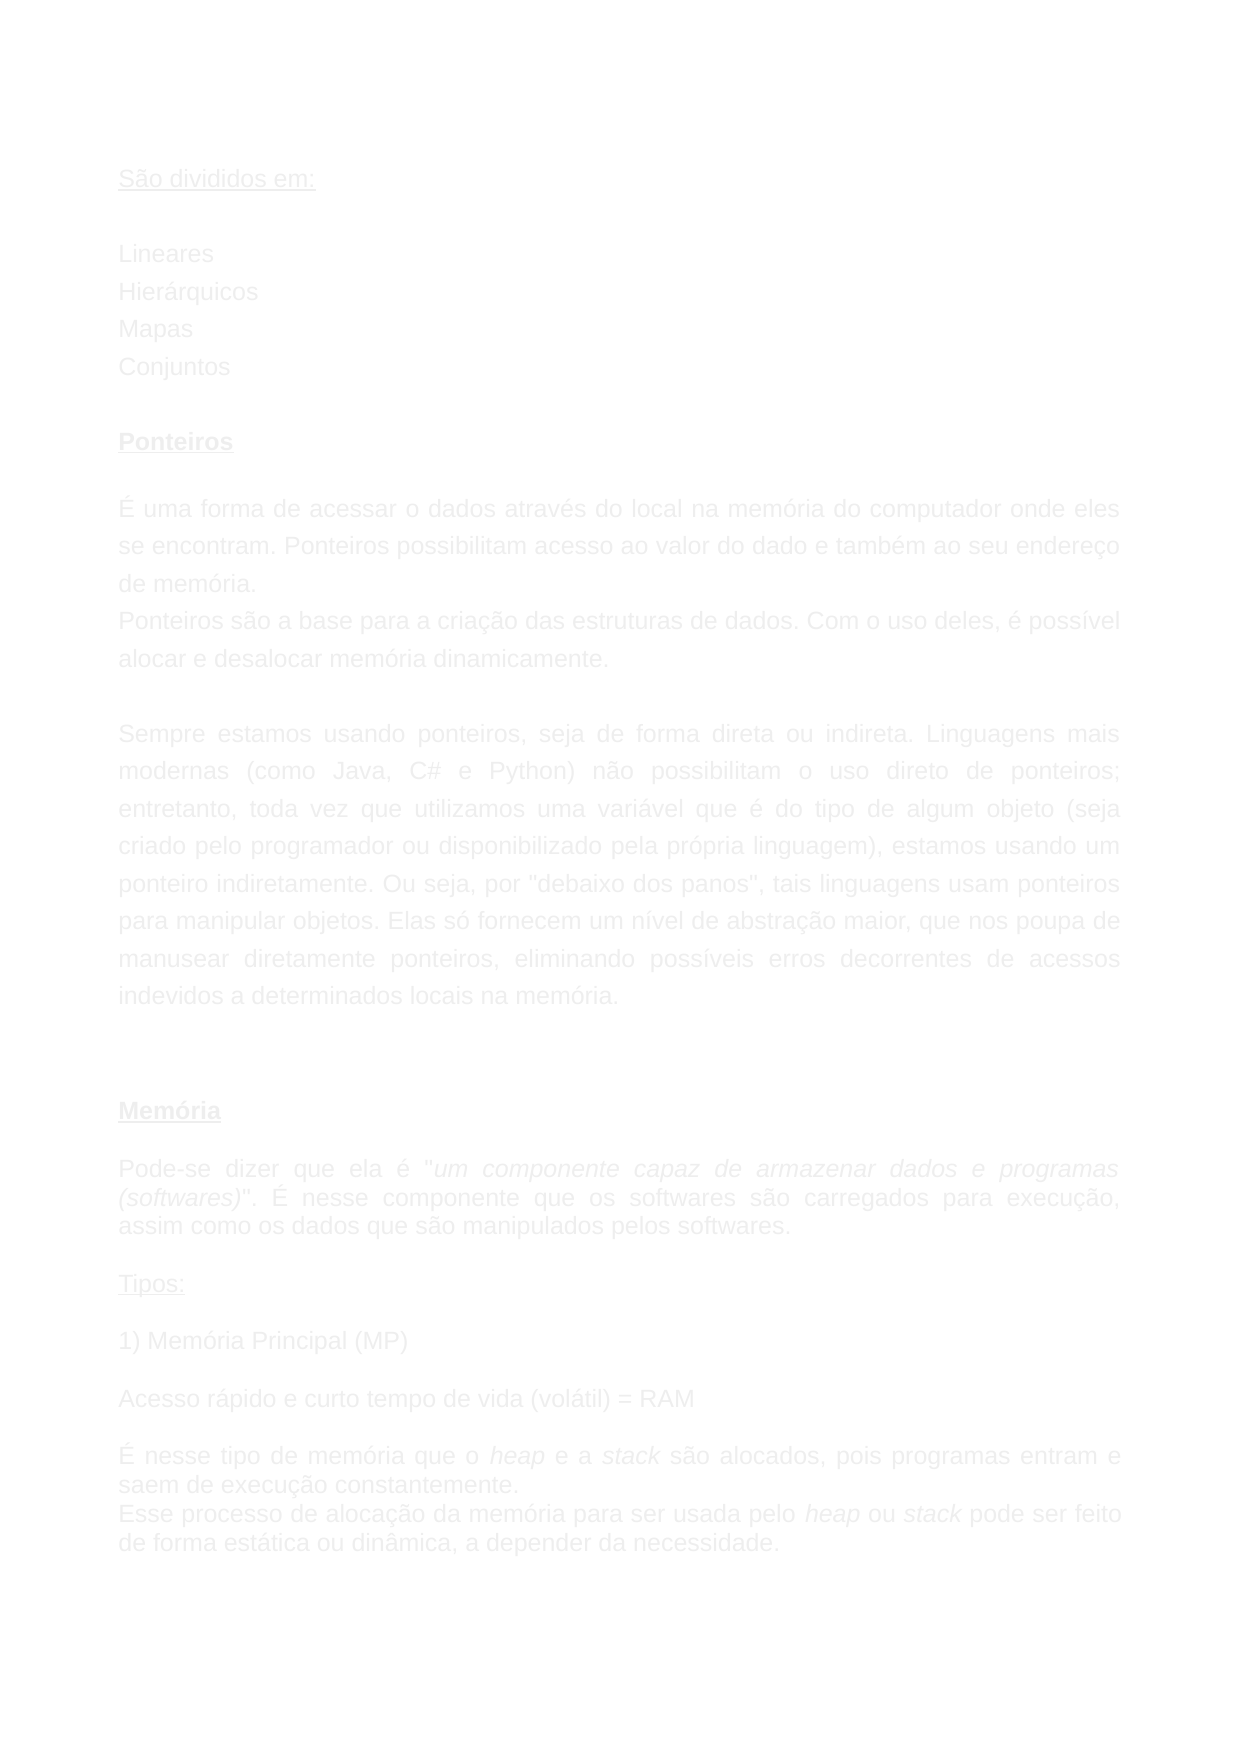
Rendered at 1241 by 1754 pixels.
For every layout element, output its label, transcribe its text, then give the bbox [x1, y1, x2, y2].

text É uma forma de acessar o dados através do local na memória do computador onde eles se encontram. Ponteiros possibilitam acesso ao valor do dado e também ao seu endereço de memória. [118, 485, 1122, 598]
text Ponteiros [118, 381, 1122, 456]
text Acesso rápido e curto tempo de vida (volátil) = RAM [118, 1384, 1122, 1413]
text Memória [118, 1096, 1122, 1125]
text Lineares [118, 231, 1122, 268]
text Conjuntos [118, 343, 1122, 381]
text É nesse tipo de memória que o heap e a stack são alocados, pois programas entram e saem de execução constantemente. [118, 1441, 1122, 1499]
text Sempre estamos usando ponteiros, seja de forma direta ou indireta. Linguagens mais modernas (como Java, C# e Python) não possibilitam o uso direto de ponteiros; entretanto, toda vez que utilizamos uma variável que é do tipo de algum objeto (seja criado pelo programador ou disponibilizado pela própria linguagem), estamos usando um ponteiro indiretamente. Ou seja, por "debaixo dos panos", tais linguagens usam ponteiros para manipular objetos. Elas só fornecem um nível de abstração maior, que nos poupa de manusear diretamente ponteiros, eliminando possíveis erros decorrentes de acessos indevidos a determinados locais na memória. [118, 710, 1122, 1010]
text 1) Memória Principal (MP) [118, 1326, 1122, 1355]
text Mapas [118, 306, 1122, 343]
text Tipos: [118, 1269, 1122, 1298]
text São divididos em: [118, 156, 1122, 193]
text Pode-se dizer que ela é "um componente capaz de armazenar dados e programas (softwares)". É nesse componente que os softwares são carregados para execução, assim como os dados que são manipulados pelos softwares. [118, 1154, 1122, 1240]
text Esse processo de alocação da memória para ser usada pelo heap ou stack pode ser feito de forma estática ou dinâmica, a depender da necessidade. [118, 1499, 1122, 1556]
text Ponteiros são a base para a criação das estruturas de dados. Com o uso deles, é possível alocar e desalocar memória dinamicamente. [118, 598, 1122, 673]
text Hierárquicos [118, 268, 1122, 306]
